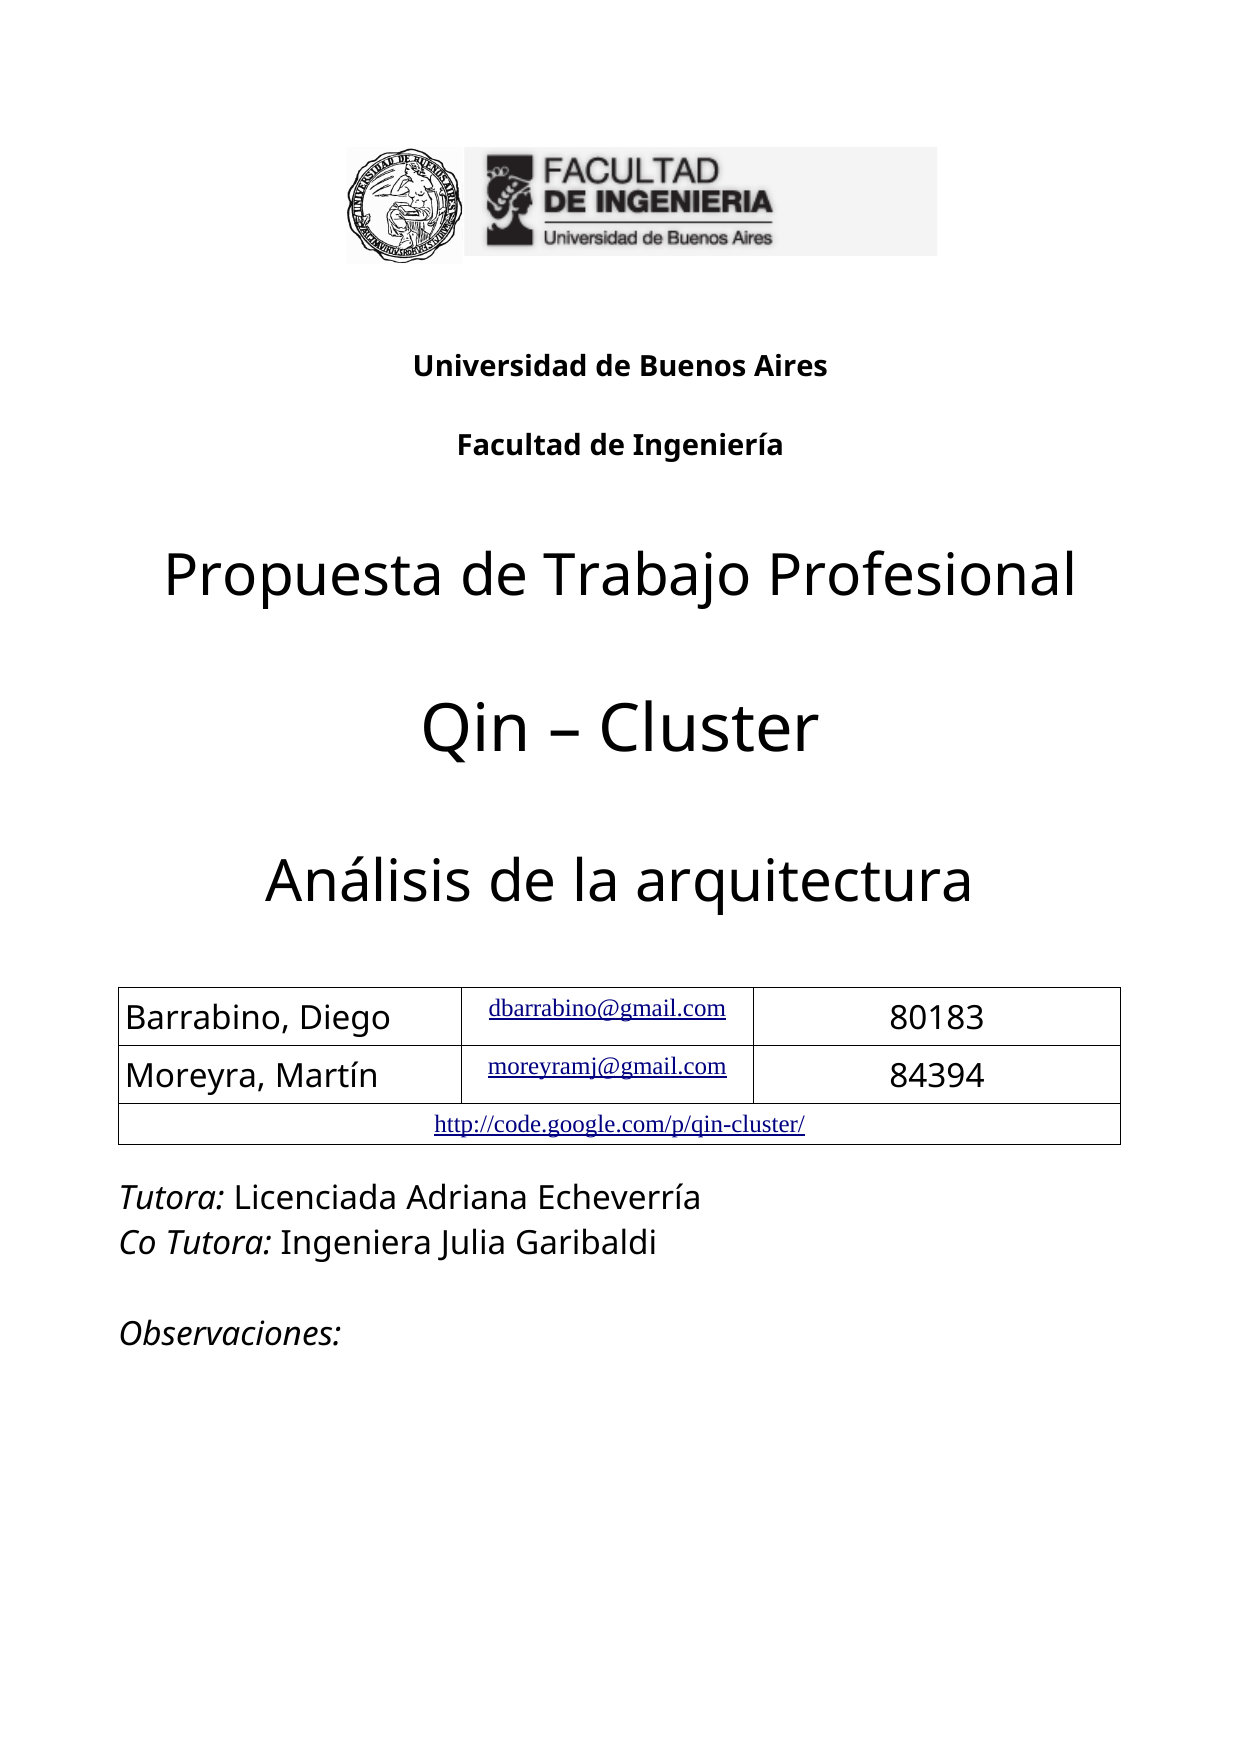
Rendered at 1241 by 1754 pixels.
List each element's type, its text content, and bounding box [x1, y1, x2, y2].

picture [346, 147, 463, 264]
text Qin – Cluster [118, 680, 1122, 771]
text Observaciones: [118, 1310, 1122, 1355]
table_header 80183 [754, 988, 1120, 1044]
table_cell 84394 [754, 1046, 1120, 1102]
text Universidad de Buenos Aires [118, 345, 1122, 385]
text Análisis de la arquitectura [118, 839, 1122, 918]
text Tutora: Licenciada Adriana Echeverría [118, 1173, 1122, 1219]
table_cell moreyramj@gmail.com [462, 1046, 753, 1102]
text Co Tutora: Ingeniera Julia Garibaldi [118, 1219, 1122, 1264]
text Facultad de Ingeniería [118, 425, 1122, 464]
table_cell http://code.google.com/p/qin-cluster/ [119, 1104, 1120, 1144]
text Propuesta de Trabajo Profesional [118, 532, 1122, 612]
picture [464, 147, 938, 256]
table_header dbarrabino@gmail.com [462, 988, 753, 1044]
table_cell Moreyra, Martín [119, 1046, 461, 1102]
table_header Barrabino, Diego [119, 988, 461, 1044]
